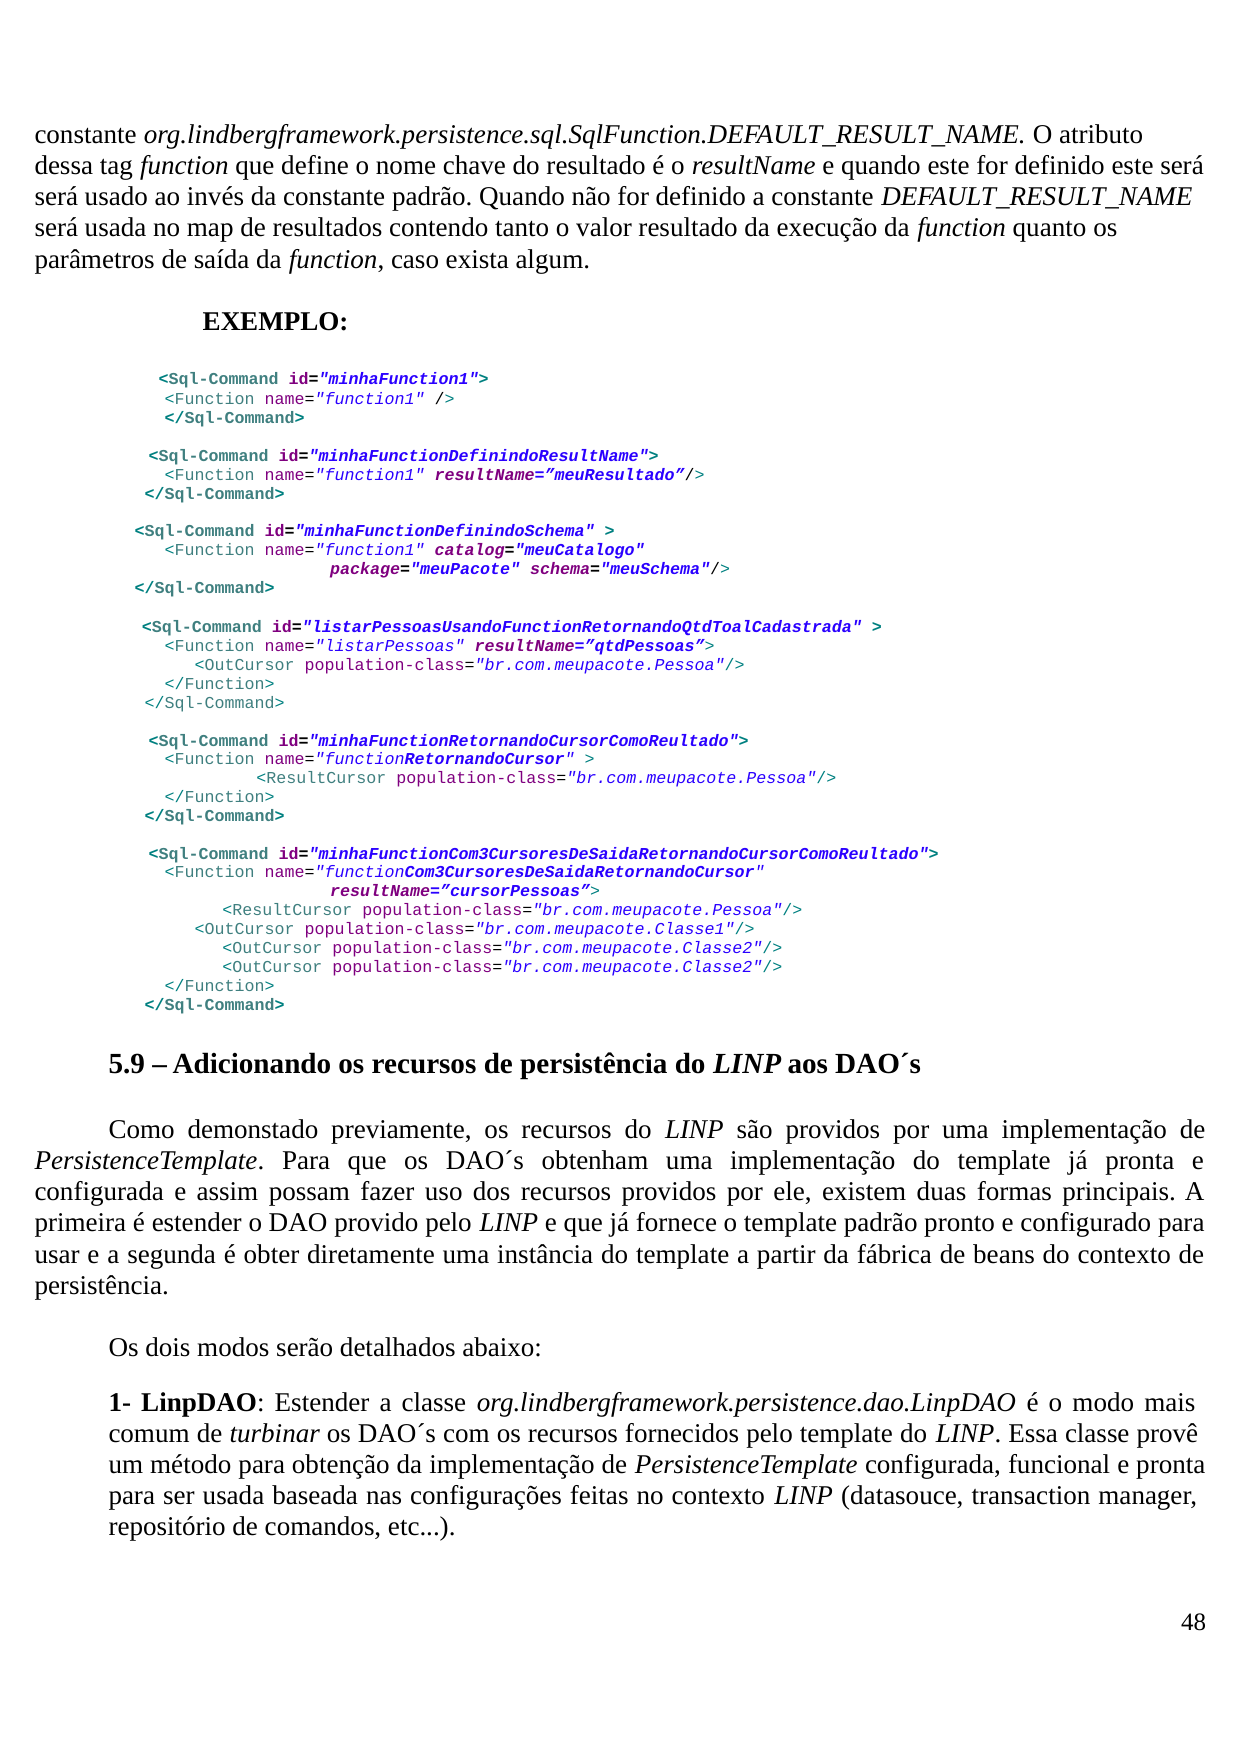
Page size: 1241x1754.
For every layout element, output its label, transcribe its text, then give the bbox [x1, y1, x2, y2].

text </Sql-Command> [34, 996, 1206, 1015]
text package="meuPacote" schema="meuSchema"/> [34, 561, 1206, 579]
text Como demonstado previamente, os recursos do LINP são providos por uma implementação de PersistenceTemplate. Para que os DAO´s obtenham uma implementação do template já pronta e configurada e assim possam fazer uso dos recursos providos por ele, existem duas formas principais. A primeira é estender o DAO provido pelo LINP e que já fornece o template padrão pronto e configurado para usar e a segunda é obter diretamente uma instância do template a partir da fábrica de beans do contexto de persistência. [34, 1113, 1206, 1300]
text <OutCursor population-class="br.com.meupacote.Classe2"/> [34, 939, 1206, 958]
text </Sql-Command> [34, 579, 1206, 598]
text </Function> [34, 676, 1206, 694]
text </Sql-Command> [34, 807, 1206, 826]
text EXEMPLO: [34, 305, 1206, 336]
text <Function name="functionRetornandoCursor" > [34, 751, 1206, 770]
text <Function name="listarPessoas" resultName=”qtdPessoas”> [34, 638, 1206, 657]
text <Function name="functionCom3CursoresDeSaidaRetornandoCursor" resultName=”cursorPessoas”> [34, 864, 1206, 902]
text 5.9 – Adicionando os recursos de persistência do LINP aos DAO´s [34, 1046, 1206, 1079]
text <ResultCursor population-class="br.com.meupacote.Pessoa"/> [34, 770, 1206, 789]
text <Sql-Command id="minhaFunctionCom3CursoresDeSaidaRetornandoCursorComoReultado"> [34, 845, 1206, 864]
text Os dois modos serão detalhados abaixo: [34, 1331, 1206, 1362]
text <Function name="function1" catalog="meuCatalogo" [34, 542, 1206, 561]
text <OutCursor population-class="br.com.meupacote.Classe1"/> [34, 921, 1206, 939]
text <Sql-Command id="listarPessoasUsandoFunctionRetornandoQtdToalCadastrada" > [34, 617, 1206, 638]
text 1- LinpDAO: Estender a classe org.lindbergframework.persistence.dao.LinpDAO é o modo mais comum de turbinar os DAO´s com os recursos fornecidos pelo template do LINP. Essa classe provê um método para obtenção da implementação de PersistenceTemplate configurada, funcional e pronta para ser usada baseada nas configurações feitas no contexto LINP (datasouce, transaction manager, repositório de comandos, etc...). [34, 1386, 1206, 1542]
text <Sql-Command id="minhaFunctionDefinindoResultName"> [34, 447, 1206, 466]
text <Sql-Command id="minhaFunction1"> [34, 367, 1206, 391]
text <OutCursor population-class="br.com.meupacote.Pessoa"/> [34, 657, 1206, 676]
text <Sql-Command id="minhaFunctionRetornandoCursorComoReultado"> [34, 732, 1206, 751]
text <Function name="function1" resultName=”meuResultado”/> [34, 466, 1206, 485]
text <OutCursor population-class="br.com.meupacote.Classe2"/> [34, 958, 1206, 977]
text <ResultCursor population-class="br.com.meupacote.Pessoa"/> [34, 902, 1206, 921]
text <Sql-Command id="minhaFunctionDefinindoSchema" > [34, 523, 1206, 542]
text </Sql-Command> [34, 410, 1206, 429]
text </Function> [34, 977, 1206, 996]
text <Function name="function1" /> [34, 391, 1206, 410]
text </Sql-Command> [34, 694, 1206, 713]
text constante org.lindbergframework.persistence.sql.SqlFunction.DEFAULT_RESULT_NAME. O atributo dessa tag function que define o nome chave do resultado é o resultName e quando este for definido este será será usado ao invés da constante padrão. Quando não for definido a constante DEFAULT_RESULT_NAME será usada no map de resultados contendo tanto o valor resultado da execução da function quanto os parâmetros de saída da function, caso exista algum. [34, 118, 1206, 274]
text </Sql-Command> [34, 485, 1206, 504]
text </Function> [34, 789, 1206, 807]
